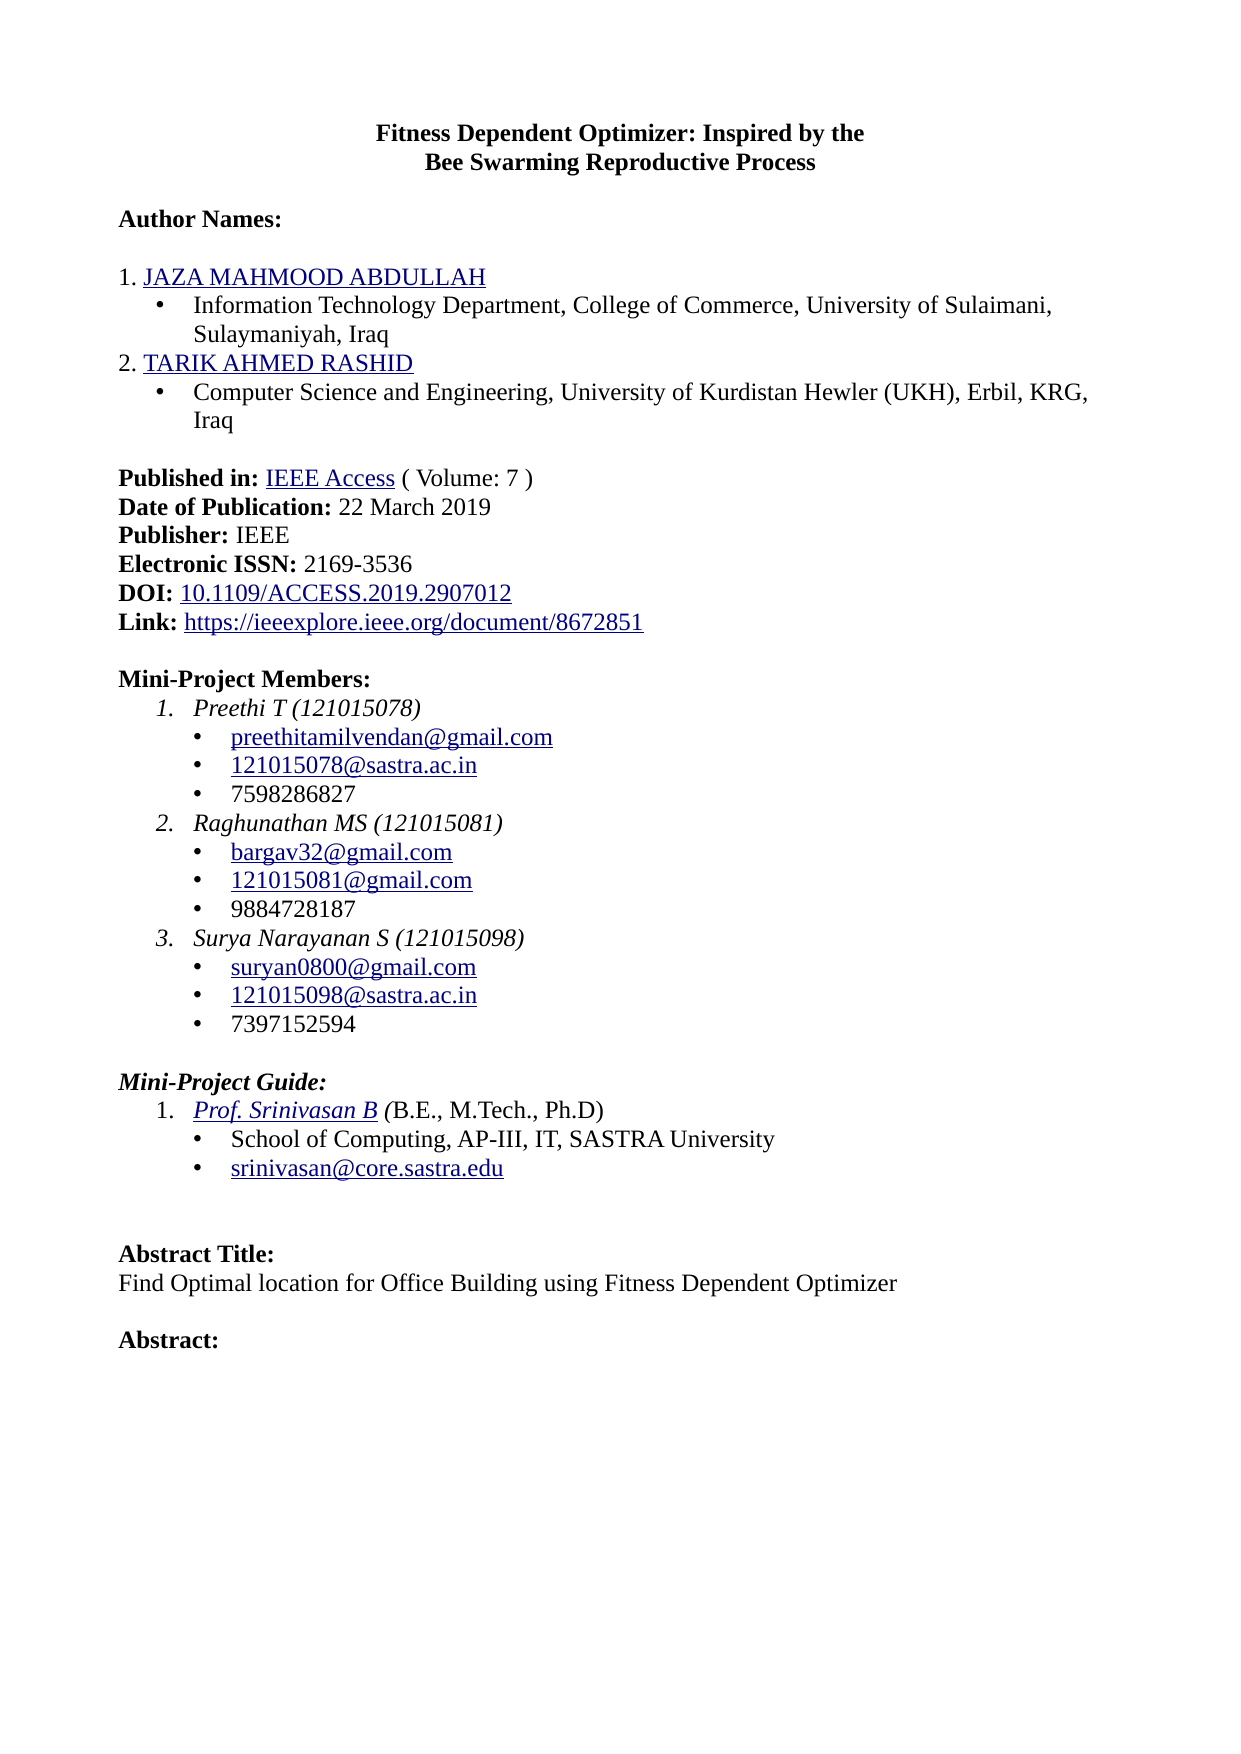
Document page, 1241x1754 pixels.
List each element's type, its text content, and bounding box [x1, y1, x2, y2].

list 121015098@sastra.ac.in [193, 981, 1122, 1009]
list suryan0800@gmail.com [193, 952, 1122, 981]
list 9884728187 [193, 894, 1122, 923]
list Information Technology Department, College of Commerce, University of Sulaimani, Sulaymaniyah, Iraq [156, 291, 1122, 348]
list bargav32@gmail.com [193, 837, 1122, 866]
text Author Names: [118, 204, 1122, 233]
list 121015078@sastra.ac.in [193, 751, 1122, 779]
list preethitamilvendan@gmail.com [193, 722, 1122, 751]
list srinivasan@core.sastra.edu [193, 1153, 1122, 1182]
text Published in: IEEE Access ( Volume: 7 ) [118, 463, 1122, 492]
text DOI: 10.1109/ACCESS.2019.2907012 [118, 578, 1122, 607]
text 2. TARIK AHMED RASHID [118, 348, 1122, 377]
list Computer Science and Engineering, University of Kurdistan Hewler (UKH), Erbil, KRG, Iraq [156, 377, 1122, 434]
list Preethi T (121015078) [156, 693, 1122, 722]
text Mini-Project Guide: [118, 1067, 1122, 1096]
list Surya Narayanan S (121015098) [156, 923, 1122, 952]
list School of Computing, AP-III, IT, SASTRA University [193, 1124, 1122, 1153]
list Raghunathan MS (121015081) [156, 808, 1122, 837]
list Prof. Srinivasan B (B.E., M.Tech., Ph.D) [156, 1096, 1122, 1124]
text Electronic ISSN: 2169-3536 [118, 549, 1122, 578]
text 1. JAZA MAHMOOD ABDULLAH [118, 262, 1122, 291]
list 7397152594 [193, 1009, 1122, 1038]
text Abstract Title: [118, 1239, 1122, 1268]
text Find Optimal location for Office Building using Fitness Dependent Optimizer [118, 1268, 1122, 1297]
text Bee Swarming Reproductive Process [118, 147, 1122, 176]
list 121015081@gmail.com [193, 866, 1122, 894]
text Date of Publication: 22 March 2019 [118, 492, 1122, 521]
list 7598286827 [193, 779, 1122, 808]
text Link: https://ieeexplore.ieee.org/document/8672851 [118, 607, 1122, 636]
text Publisher: IEEE [118, 521, 1122, 549]
text Abstract: [118, 1326, 1122, 1354]
text Fitness Dependent Optimizer: Inspired by the [118, 118, 1122, 147]
text Mini-Project Members: [118, 664, 1122, 693]
